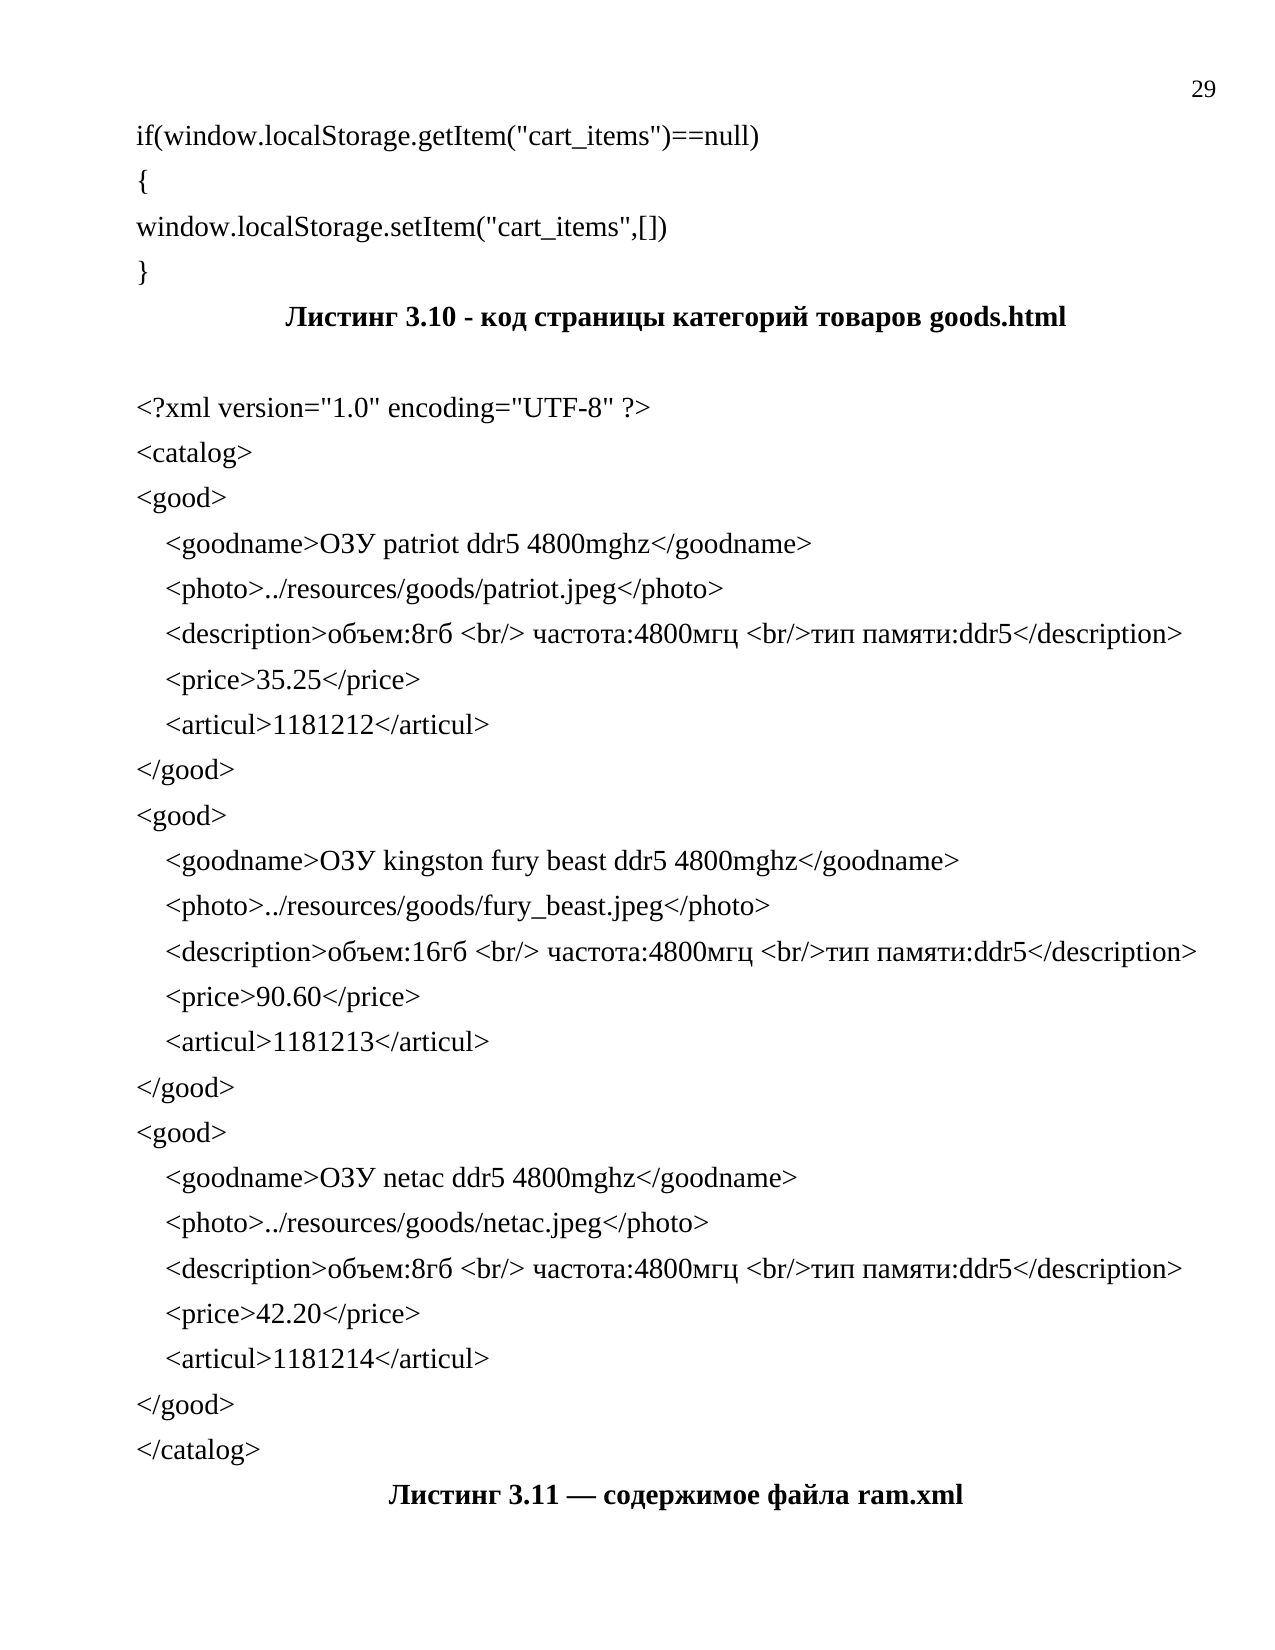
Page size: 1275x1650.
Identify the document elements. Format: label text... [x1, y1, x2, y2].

text window.localStorage.setItem("cart_items",[]) [136, 209, 1216, 242]
text </good> [136, 752, 1216, 786]
text Листинг 3.10 - код страницы категорий товаров goods.html [136, 299, 1216, 333]
text if(window.localStorage.getItem("cart_items")==null) [136, 118, 1216, 152]
text { [136, 163, 1216, 197]
text <photo>../resources/goods/fury_beast.jpeg</photo> [136, 888, 1216, 922]
text <description>объем:8гб <br/> частота:4800мгц <br/>тип памяти:ddr5</description> [136, 1251, 1216, 1284]
text <goodname>ОЗУ kingston fury beast ddr5 4800mghz</goodname> [136, 843, 1216, 877]
text Листинг 3.11 — содержимое файла ram.xml [136, 1477, 1216, 1511]
text <description>объем:16гб <br/> частота:4800мгц <br/>тип памяти:ddr5</description> [136, 934, 1216, 967]
text <good> [136, 1115, 1216, 1148]
text <articul>1181214</articul> [136, 1342, 1216, 1375]
text <articul>1181213</articul> [136, 1024, 1216, 1058]
text <?xml version="1.0" encoding="UTF-8" ?> [136, 390, 1216, 423]
text </good> [136, 1387, 1216, 1420]
text <price>42.20</price> [136, 1296, 1216, 1330]
text <photo>../resources/goods/patriot.jpeg</photo> [136, 571, 1216, 605]
text <good> [136, 798, 1216, 831]
text <price>35.25</price> [136, 662, 1216, 695]
text <good> [136, 481, 1216, 514]
text </good> [136, 1070, 1216, 1103]
text <catalog> [136, 435, 1216, 469]
text <articul>1181212</articul> [136, 707, 1216, 741]
text <goodname>ОЗУ patriot ddr5 4800mghz</goodname> [136, 526, 1216, 559]
text </catalog> [136, 1432, 1216, 1466]
text <goodname>ОЗУ netac ddr5 4800mghz</goodname> [136, 1160, 1216, 1194]
text <price>90.60</price> [136, 979, 1216, 1013]
text } [136, 254, 1216, 288]
text <description>объем:8гб <br/> частота:4800мгц <br/>тип памяти:ddr5</description> [136, 617, 1216, 650]
text <photo>../resources/goods/netac.jpeg</photo> [136, 1206, 1216, 1239]
